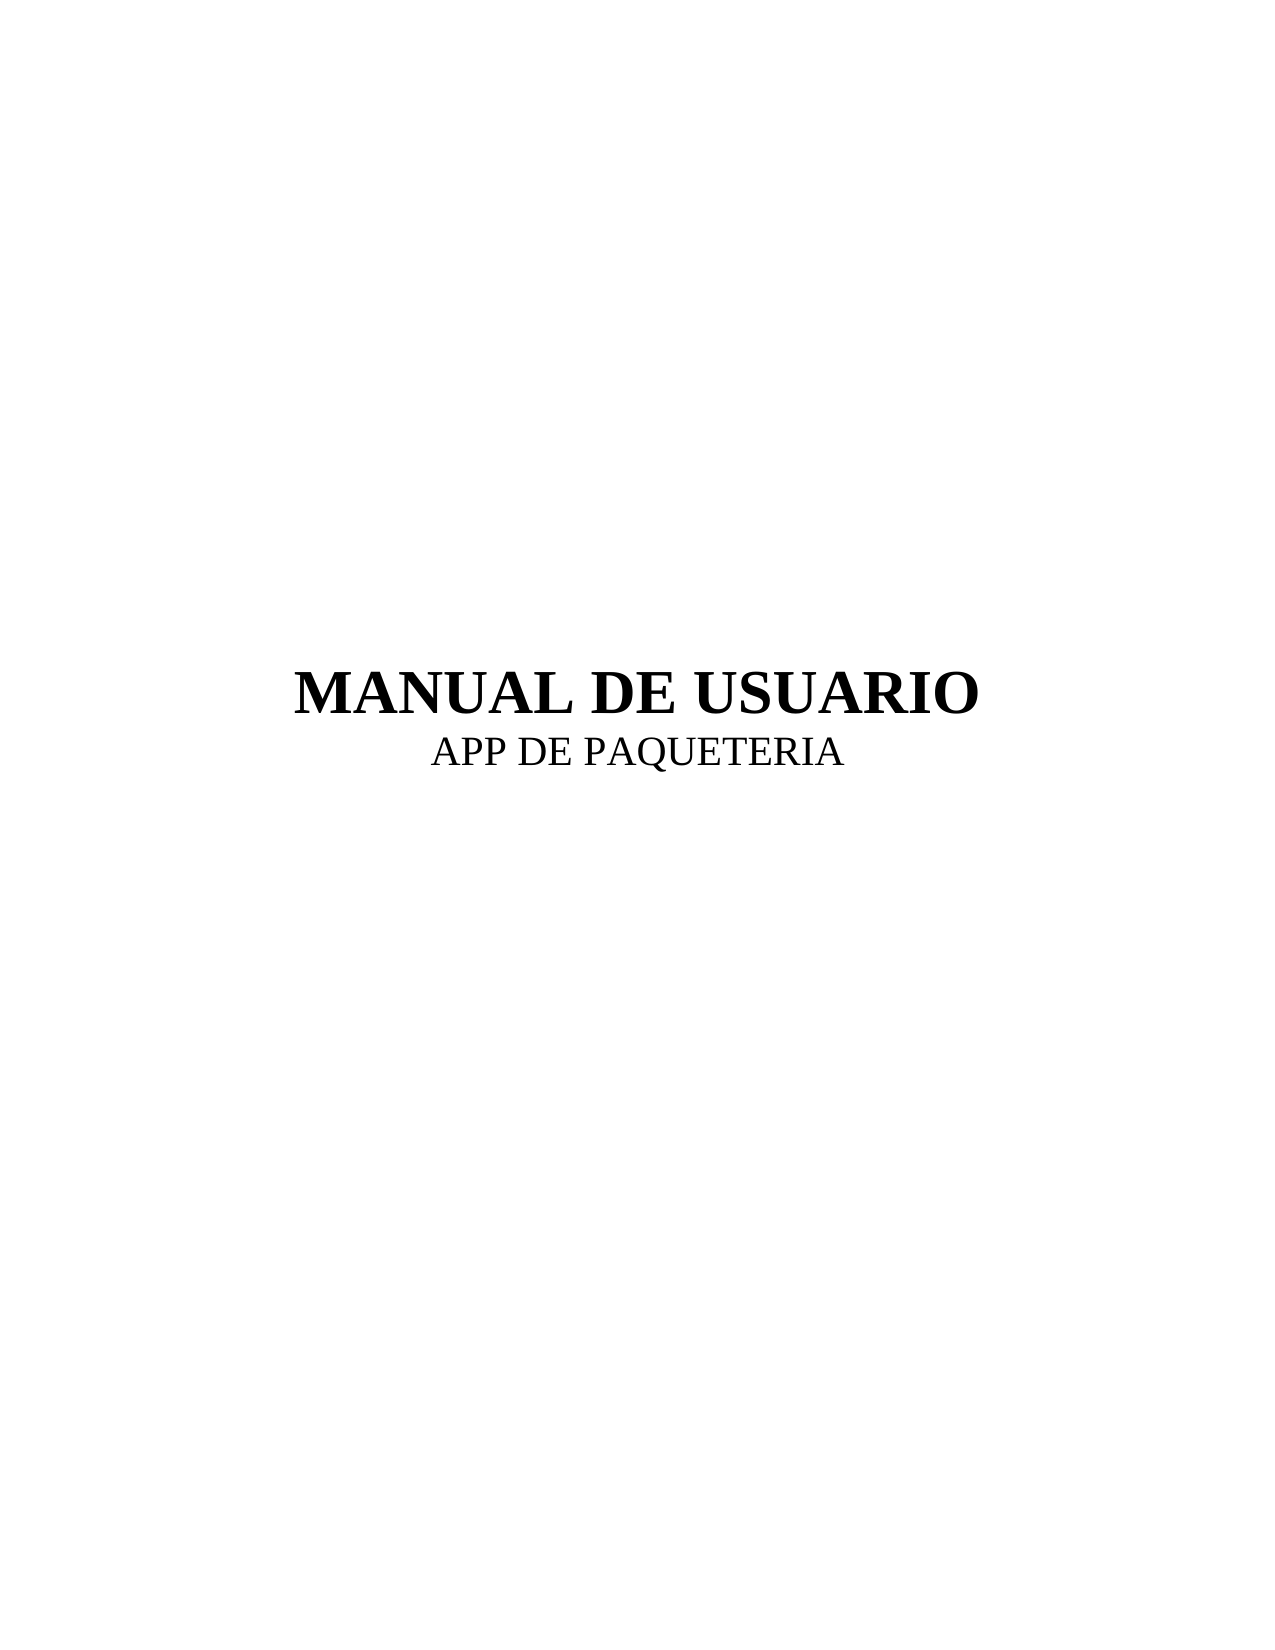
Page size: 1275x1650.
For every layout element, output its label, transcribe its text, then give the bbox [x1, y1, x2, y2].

text MANUAL DE USUARIO [118, 655, 1157, 727]
text APP DE PAQUETERIA [118, 727, 1157, 775]
